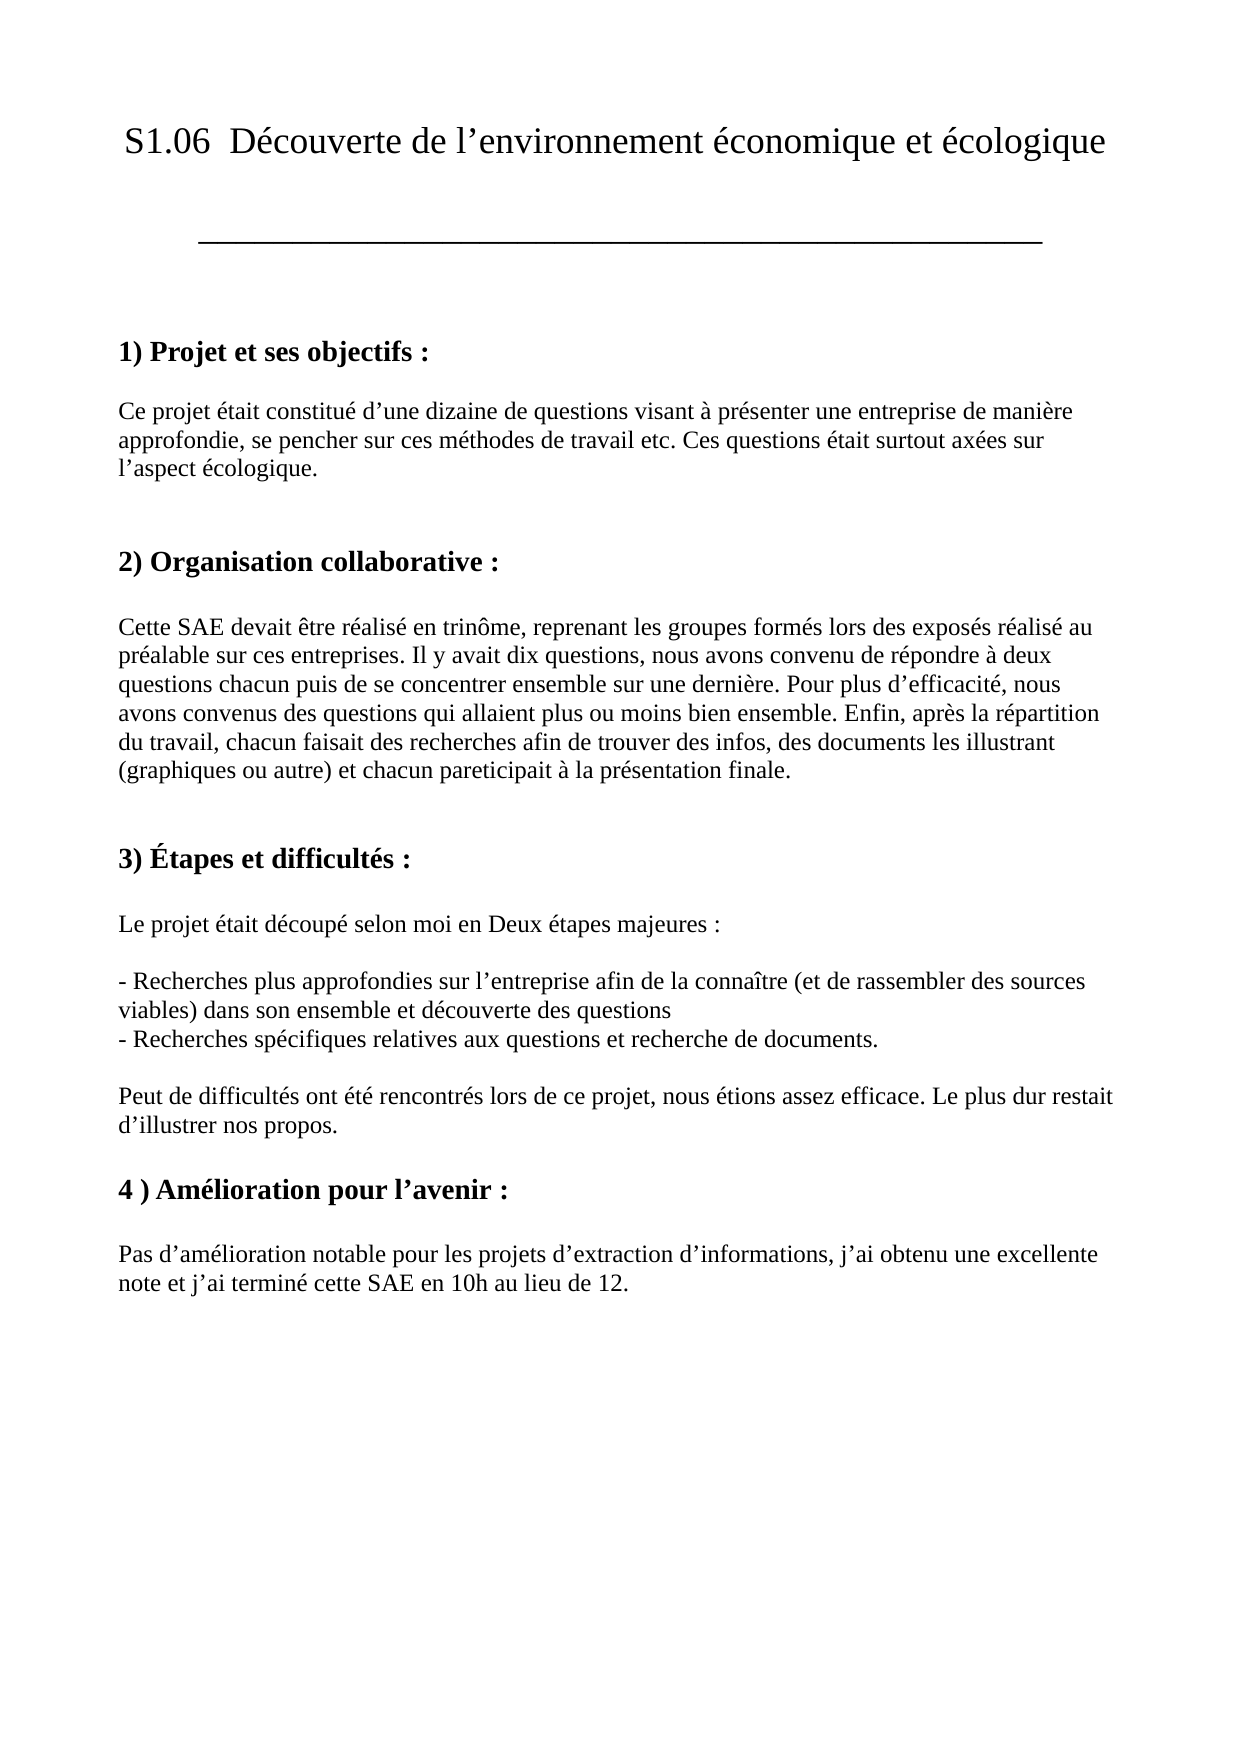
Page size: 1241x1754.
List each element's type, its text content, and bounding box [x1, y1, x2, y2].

text Le projet était découpé selon moi en Deux étapes majeures : [118, 909, 1122, 937]
text 3) Étapes et difficultés : [118, 842, 1122, 875]
text _____________________________________________ [118, 204, 1122, 247]
text - Recherches spécifiques relatives aux questions et recherche de documents. [118, 1024, 1122, 1052]
text - Recherches plus approfondies sur l’entreprise afin de la connaître (et de rassembler des sources viables) dans son ensemble et découverte des questions [118, 966, 1122, 1024]
text Cette SAE devait être réalisé en trinôme, reprenant les groupes formés lors des exposés réalisé au préalable sur ces entreprises. Il y avait dix questions, nous avons convenu de répondre à deux questions chacun puis de se concentrer ensemble sur une dernière. Pour plus d’efficacité, nous avons convenus des questions qui allaient plus ou moins bien ensemble. Enfin, après la répartition du travail, chacun faisait des recherches afin de trouver des infos, des documents les illustrant (graphiques ou autre) et chacun pareticipait à la présentation finale. [118, 612, 1122, 784]
text 4 ) Amélioration pour l’avenir : [118, 1172, 1122, 1206]
text Ce projet était constitué d’une dizaine de questions visant à présenter une entreprise de manière approfondie, se pencher sur ces méthodes de travail etc. Ces questions était surtout axées sur l’aspect écologique. [118, 396, 1122, 482]
text Pas d’amélioration notable pour les projets d’extraction d’informations, j’ai obtenu une excellente note et j’ai terminé cette SAE en 10h au lieu de 12. [118, 1239, 1122, 1297]
text Peut de difficultés ont été rencontrés lors de ce projet, nous étions assez efficace. Le plus dur restait d’illustrer nos propos. [118, 1081, 1122, 1139]
text S1.06 Découverte de l’environnement économique et écologique [118, 118, 1122, 161]
text 1) Projet et ses objectifs : [118, 334, 1122, 367]
text 2) Organisation collaborative : [118, 544, 1122, 578]
